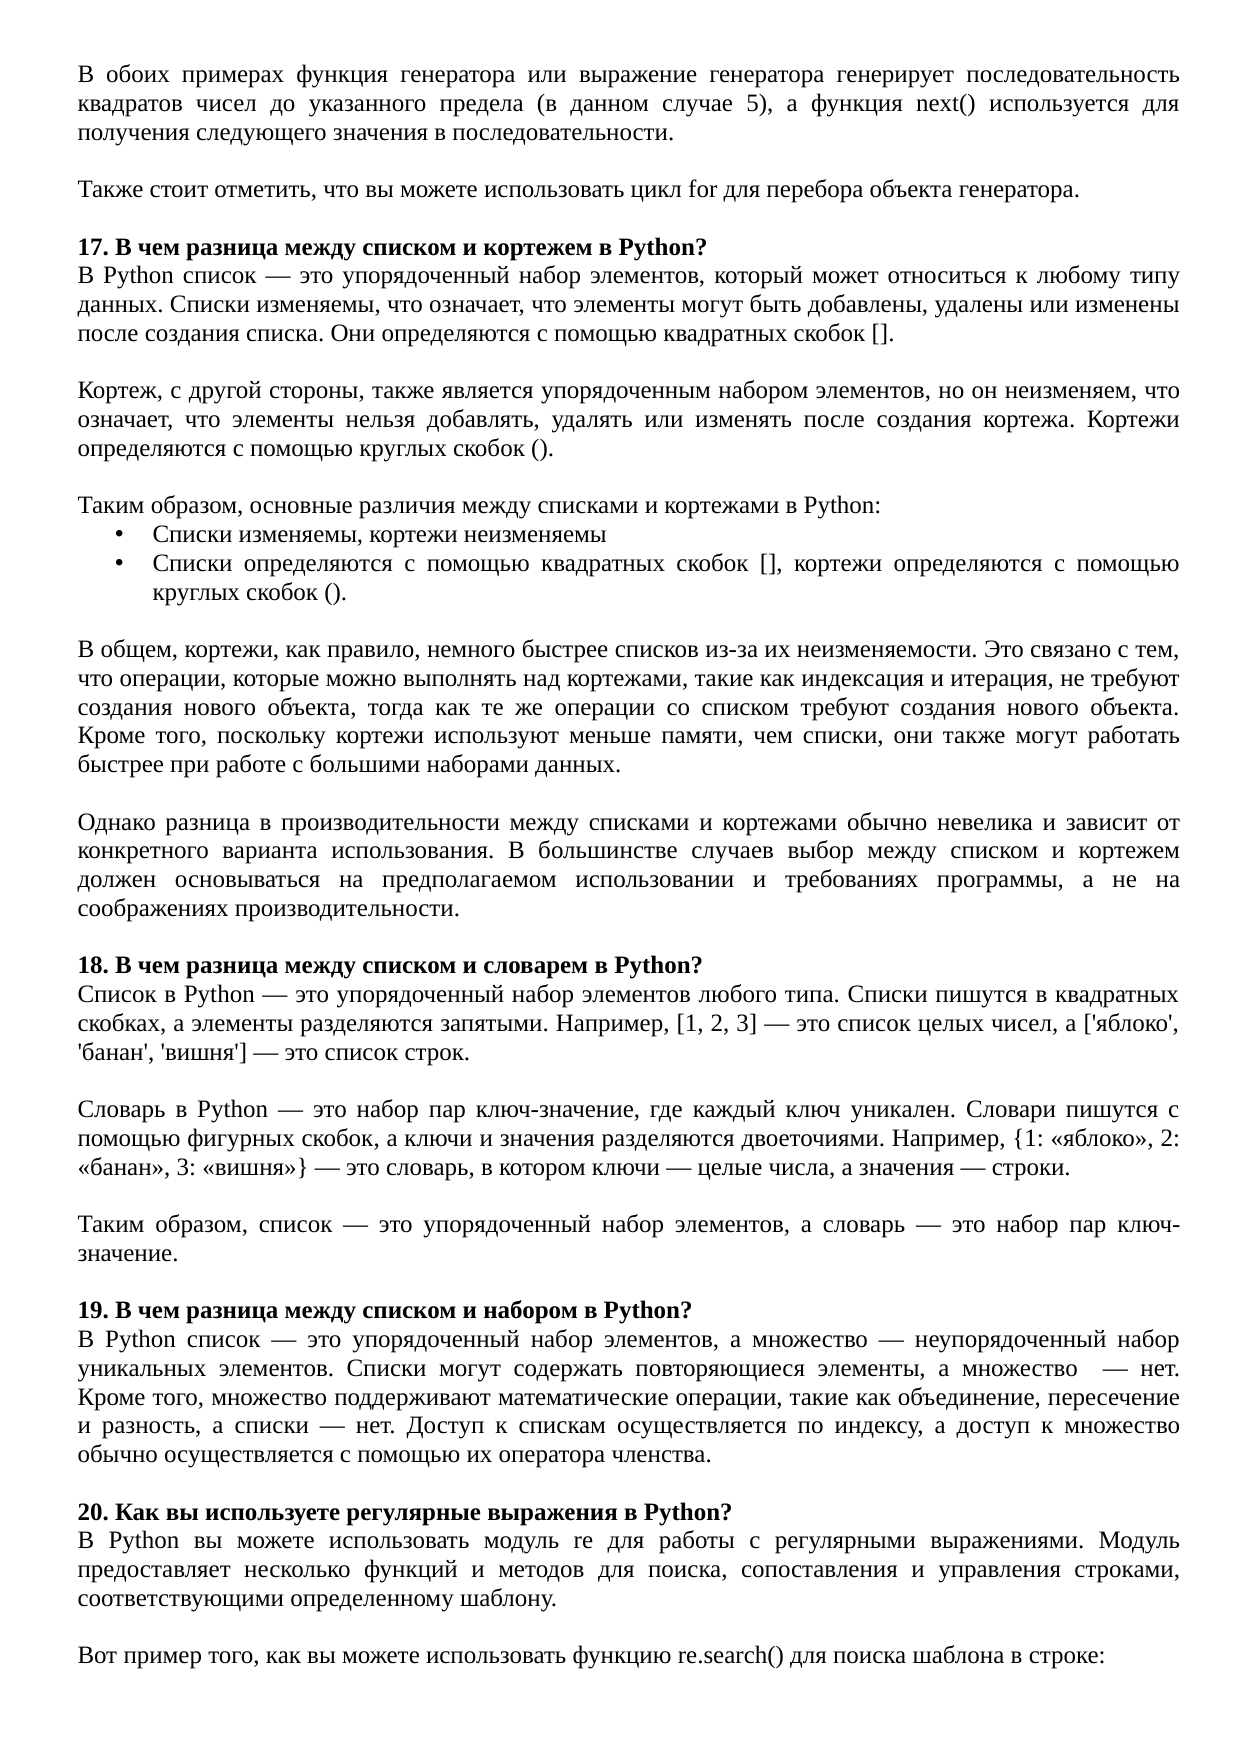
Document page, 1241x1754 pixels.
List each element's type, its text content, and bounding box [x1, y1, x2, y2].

text 17. В чем разница между списком и кортежем в Python? [77, 232, 1181, 260]
text В общем, кортежи, как правило, немного быстрее списков из-за их неизменяемости. Это связано с тем, что операции, которые можно выполнять над кортежами, такие как индексация и итерация, не требуют создания нового объекта, тогда как те же операции со списком требуют создания нового объекта. Кроме того, поскольку кортежи используют меньше памяти, чем списки, они также могут работать быстрее при работе с большими наборами данных. [77, 634, 1181, 778]
text Вот пример того, как вы можете использовать функцию re.search() для поиска шаблона в строке: [77, 1640, 1181, 1669]
list Списки определяются с помощью квадратных скобок [], кортежи определяются с помощью круглых скобок (). [115, 548, 1181, 605]
text В Python список — это упорядоченный набор элементов, который может относиться к любому типу данных. Списки изменяемы, что означает, что элементы могут быть добавлены, удалены или изменены после создания списка. Они определяются с помощью квадратных скобок []. [77, 260, 1181, 347]
text В Python вы можете использовать модуль re для работы с регулярными выражениями. Модуль предоставляет несколько функций и методов для поиска, сопоставления и управления строками, соответствующими определенному шаблону. [77, 1525, 1181, 1612]
text 20. Как вы используете регулярные выражения в Python? [77, 1497, 1181, 1525]
text Таким образом, основные различия между списками и кортежами в Python: [77, 490, 1181, 519]
text 18. В чем разница между списком и словарем в Python? [77, 950, 1181, 979]
text Кортеж, с другой стороны, также является упорядоченным набором элементов, но он неизменяем, что означает, что элементы нельзя добавлять, удалять или изменять после создания кортежа. Кортежи определяются с помощью круглых скобок (). [77, 375, 1181, 462]
text Словарь в Python — это набор пар ключ-значение, где каждый ключ уникален. Словари пишутся с помощью фигурных скобок, а ключи и значения разделяются двоеточиями. Например, {1: «яблоко», 2: «банан», 3: «вишня»} — это словарь, в котором ключи — целые числа, а значения — строки. [77, 1094, 1181, 1180]
text В обоих примерах функция генератора или выражение генератора генерирует последовательность квадратов чисел до указанного предела (в данном случае 5), а функция next() используется для получения следующего значения в последовательности. [77, 59, 1181, 145]
text Однако разница в производительности между списками и кортежами обычно невелика и зависит от конкретного варианта использования. В большинстве случаев выбор между списком и кортежем должен основываться на предполагаемом использовании и требованиях программы, а не на соображениях производительности. [77, 807, 1181, 922]
text 19. В чем разница между списком и набором в Python? [77, 1295, 1181, 1324]
text Также стоит отметить, что вы можете использовать цикл for для перебора объекта генератора. [77, 174, 1181, 203]
text Список в Python — это упорядоченный набор элементов любого типа. Списки пишутся в квадратных скобках, а элементы разделяются запятыми. Например, [1, 2, 3] — это список целых чисел, а ['яблоко', 'банан', 'вишня'] — это список строк. [77, 979, 1181, 1065]
text В Python список — это упорядоченный набор элементов, а множество — неупорядоченный набор уникальных элементов. Списки могут содержать повторяющиеся элементы, а множество — нет. Кроме того, множество поддерживают математические операции, такие как объединение, пересечение и разность, а списки — нет. Доступ к спискам осуществляется по индексу, а доступ к множество обычно осуществляется с помощью их оператора членства. [77, 1324, 1181, 1468]
text Таким образом, список — это упорядоченный набор элементов, а словарь — это набор пар ключ-значение. [77, 1209, 1181, 1267]
list Списки изменяемы, кортежи неизменяемы [115, 519, 1181, 548]
